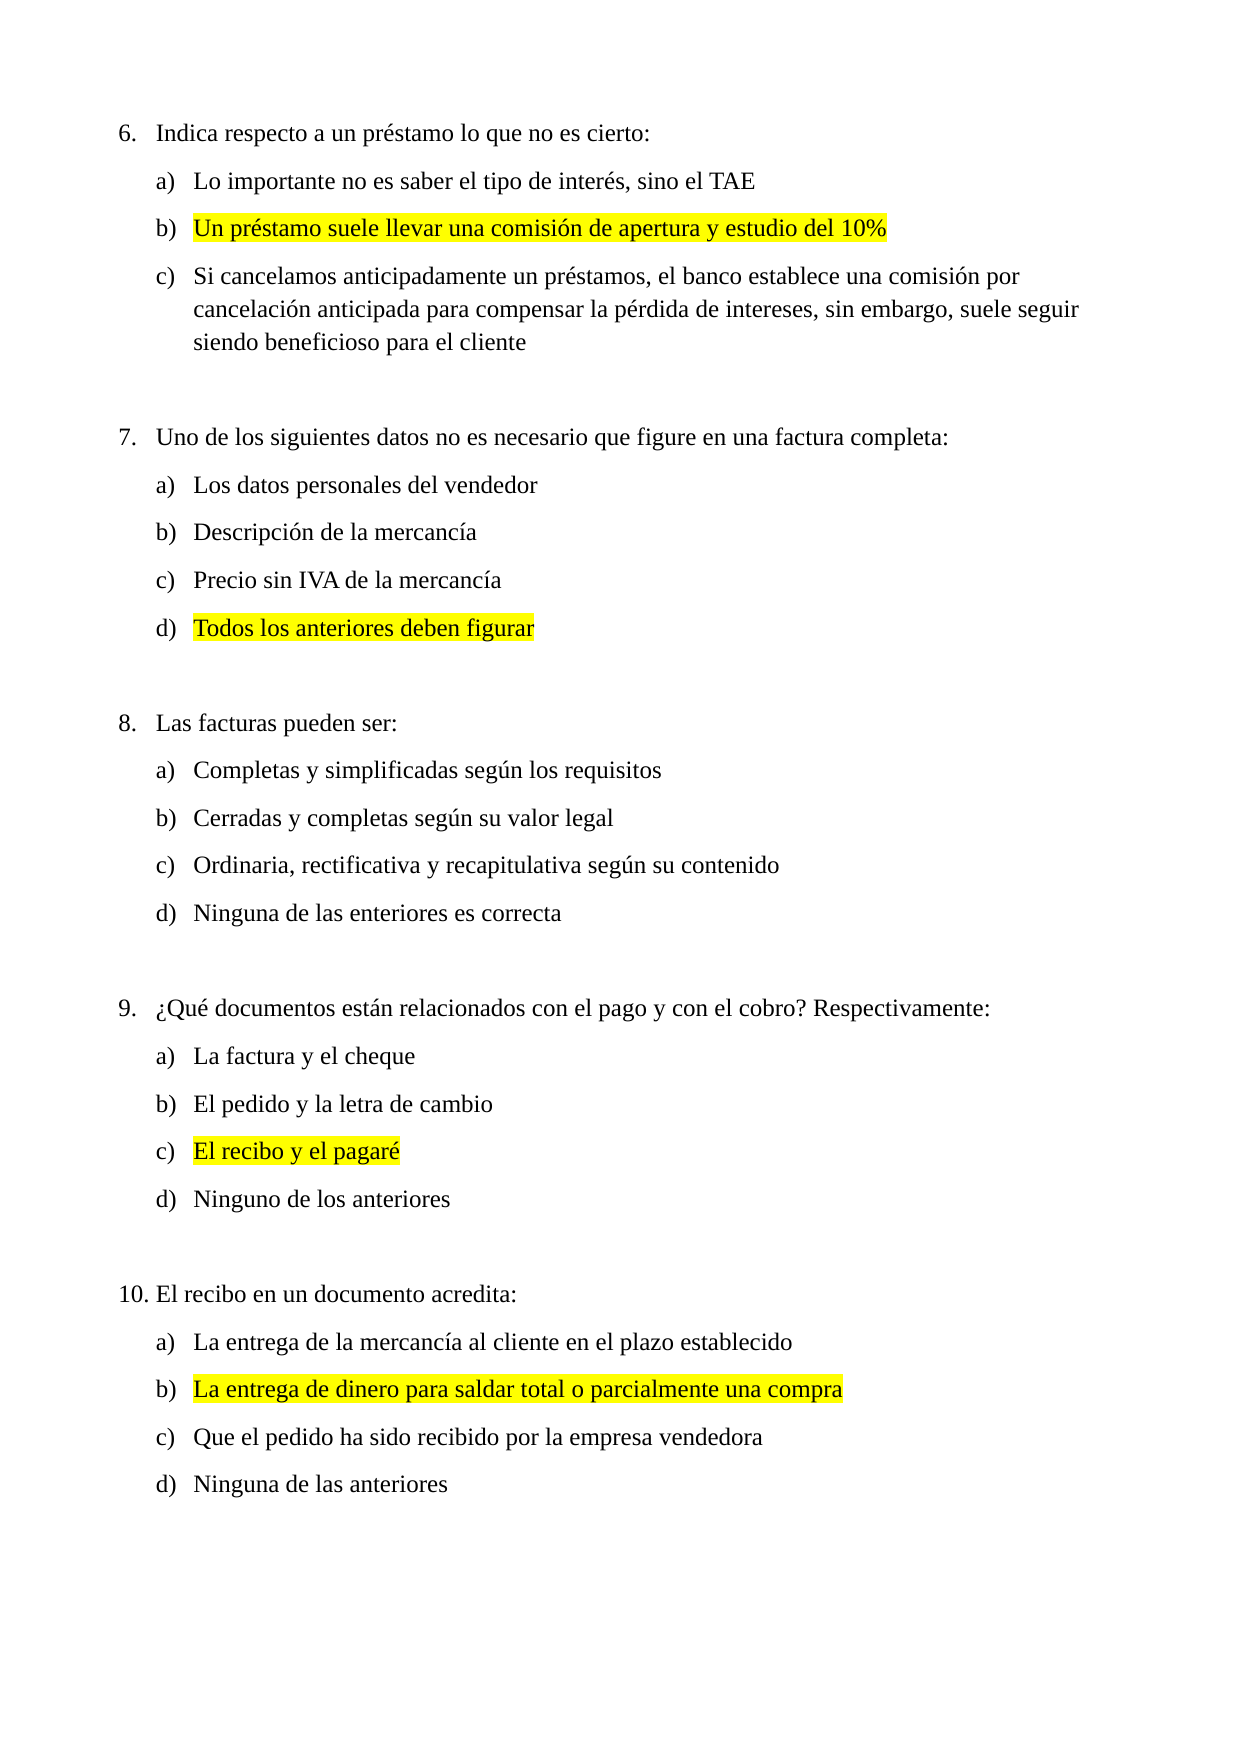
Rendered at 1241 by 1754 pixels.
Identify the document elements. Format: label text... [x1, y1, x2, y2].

list Un préstamo suele llevar una comisión de apertura y estudio del 10% [156, 213, 1122, 242]
list Que el pedido ha sido recibido por la empresa vendedora [156, 1422, 1122, 1451]
list Descripción de la mercancía [156, 517, 1122, 546]
list La entrega de dinero para saldar total o parcialmente una compra [156, 1374, 1122, 1403]
list Todos los anteriores deben figurar [156, 613, 1122, 641]
list Las facturas pueden ser: [118, 708, 1122, 737]
list Ninguna de las enteriores es correcta [156, 898, 1122, 927]
list Los datos personales del vendedor [156, 470, 1122, 498]
list Cerradas y completas según su valor legal [156, 803, 1122, 832]
list Ninguno de los anteriores [156, 1184, 1122, 1213]
list Ninguna de las anteriores [156, 1469, 1122, 1498]
list Precio sin IVA de la mercancía [156, 565, 1122, 594]
list Completas y simplificadas según los requisitos [156, 755, 1122, 784]
list Ordinaria, rectificativa y recapitulativa según su contenido [156, 851, 1122, 879]
list El pedido y la letra de cambio [156, 1089, 1122, 1117]
list ¿Qué documentos están relacionados con el pago y con el cobro? Respectivamente: [118, 993, 1122, 1022]
list Indica respecto a un préstamo lo que no es cierto: [118, 118, 1122, 147]
list El recibo en un documento acredita: [118, 1279, 1122, 1308]
list Lo importante no es saber el tipo de interés, sino el TAE [156, 166, 1122, 194]
list Si cancelamos anticipadamente un préstamos, el banco establece una comisión por cancelación anticipada para compensar la pérdida de intereses, sin embargo, suele seguir siendo beneficioso para el cliente [156, 261, 1122, 356]
list El recibo y el pagaré [156, 1136, 1122, 1165]
list La entrega de la mercancía al cliente en el plazo establecido [156, 1327, 1122, 1355]
list Uno de los siguientes datos no es necesario que figure en una factura completa: [118, 422, 1122, 451]
list La factura y el cheque [156, 1041, 1122, 1070]
